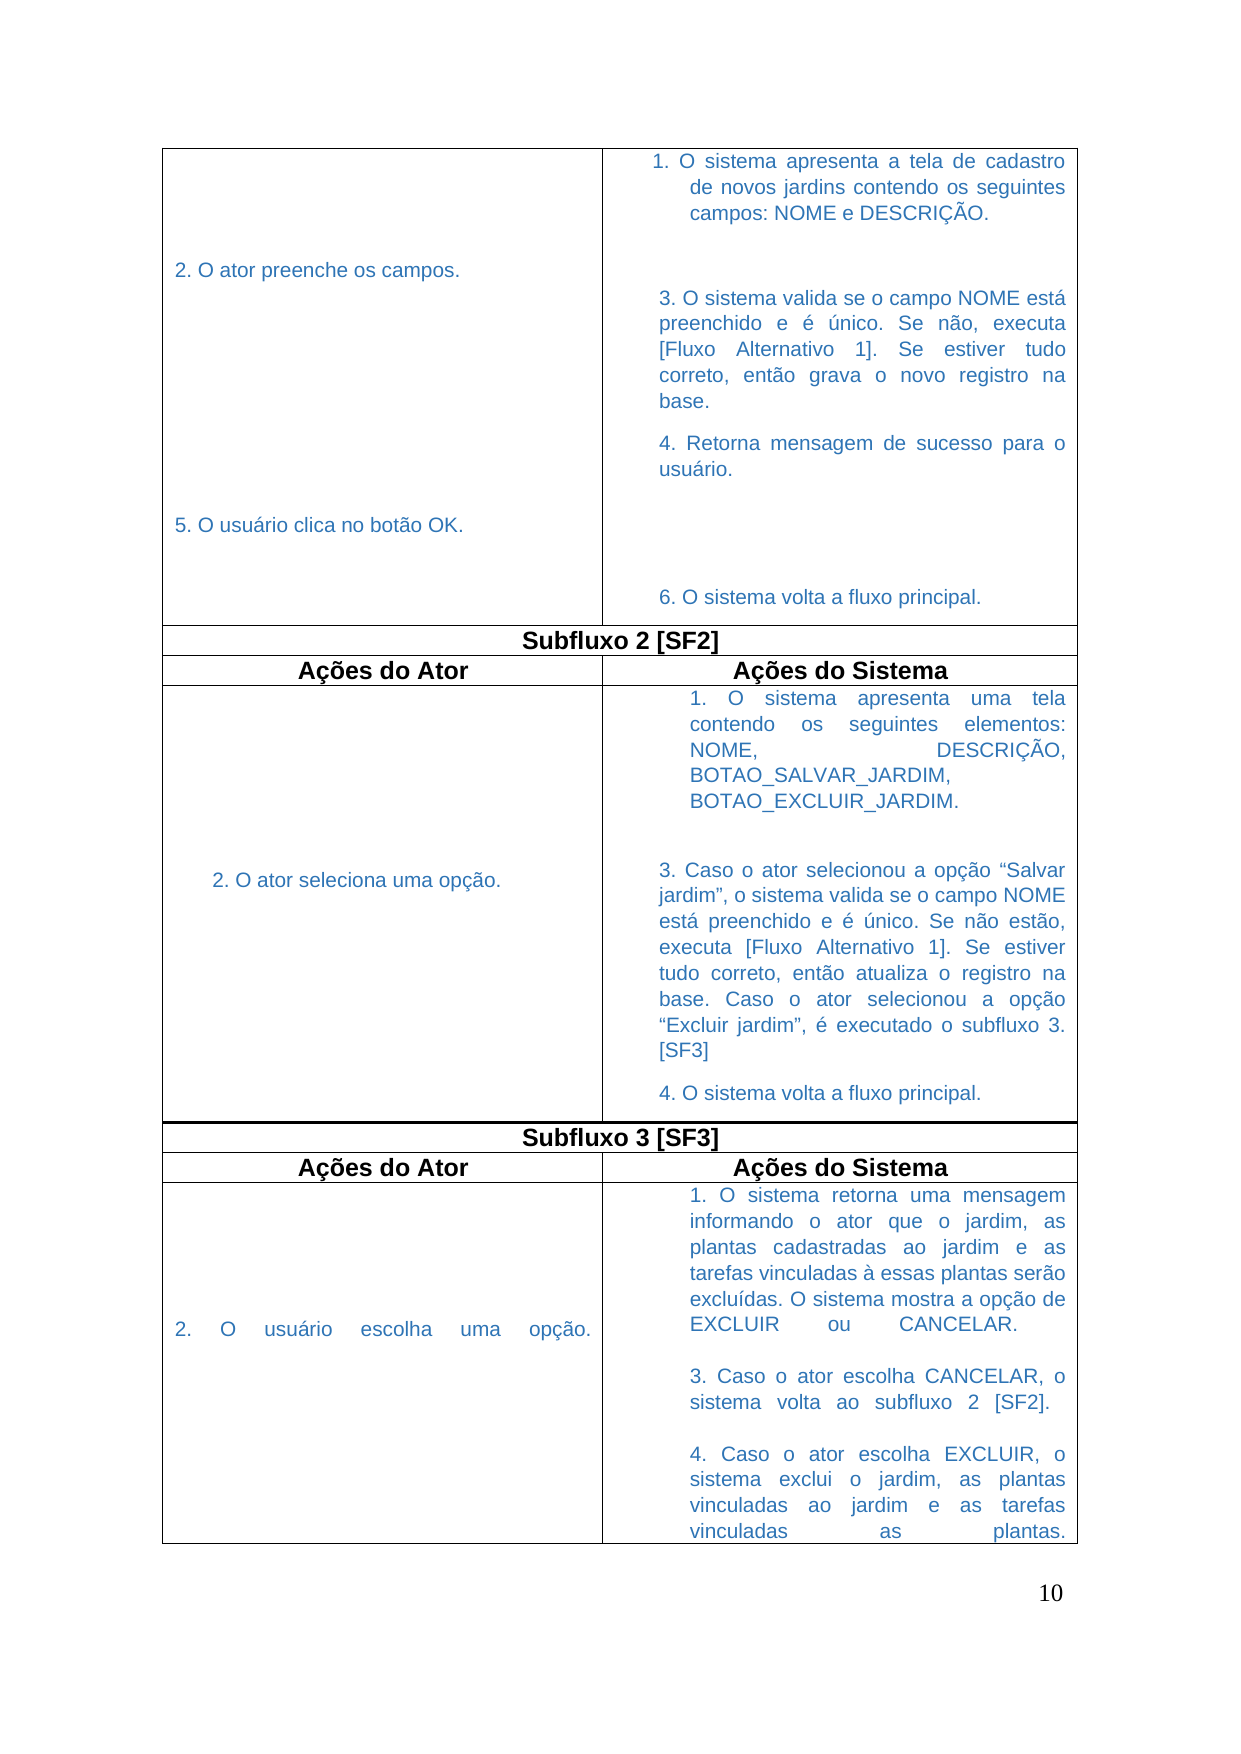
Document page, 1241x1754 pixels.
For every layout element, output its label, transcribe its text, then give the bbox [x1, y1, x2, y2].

table_cell Ações do Sistema [603, 1153, 1077, 1182]
table_cell Ações do Ator [163, 656, 602, 685]
table_cell 2. O ator preenche os campos. 5. O usuário clica no botão OK. [163, 149, 602, 625]
table_cell Ações do Ator [163, 1153, 602, 1182]
table_cell Ações do Sistema [603, 656, 1077, 685]
table_cell Subfluxo 2 [SF2] [163, 626, 1077, 655]
table_header Subfluxo 3 [SF3] [163, 1124, 1077, 1152]
table_cell 2. O usuário escolha uma opção. [163, 1183, 602, 1543]
table_cell 1. O sistema apresenta a tela de cadastro de novos jardins contendo os seguintes campos: NOME e DESCRIÇÃO. 3. O sistema valida se o campo NOME está preenchido e é único. Se não, executa [Fluxo Alternativo 1]. Se estiver tudo correto, então grava o novo registro na base. 4. Retorna mensagem de sucesso para o usuário. 6. O sistema volta a fluxo principal. [603, 149, 1077, 625]
table_cell 1. O sistema apresenta uma tela contendo os seguintes elementos: NOME, DESCRIÇÃO, BOTAO_SALVAR_JARDIM, BOTAO_EXCLUIR_JARDIM. 3. Caso o ator selecionou a opção “Salvar jardim”, o sistema valida se o campo NOME está preenchido e é único. Se não estão, executa [Fluxo Alternativo 1]. Se estiver tudo correto, então atualiza o registro na base. Caso o ator selecionou a opção “Excluir jardim”, é executado o subfluxo 3. [SF3] 4. O sistema volta a fluxo principal. [603, 686, 1077, 1121]
table_cell 2. O ator seleciona uma opção. [163, 686, 602, 1121]
table_cell 1. O sistema retorna uma mensagem informando o ator que o jardim, as plantas cadastradas ao jardim e as tarefas vinculadas à essas plantas serão excluídas. O sistema mostra a opção de EXCLUIR ou CANCELAR. 3. Caso o ator escolha CANCELAR, o sistema volta ao subfluxo 2 [SF2]. 4. Caso o ator escolha EXCLUIR, o sistema exclui o jardim, as plantas vinculadas ao jardim e as tarefas vinculadas as plantas. [603, 1183, 1077, 1543]
